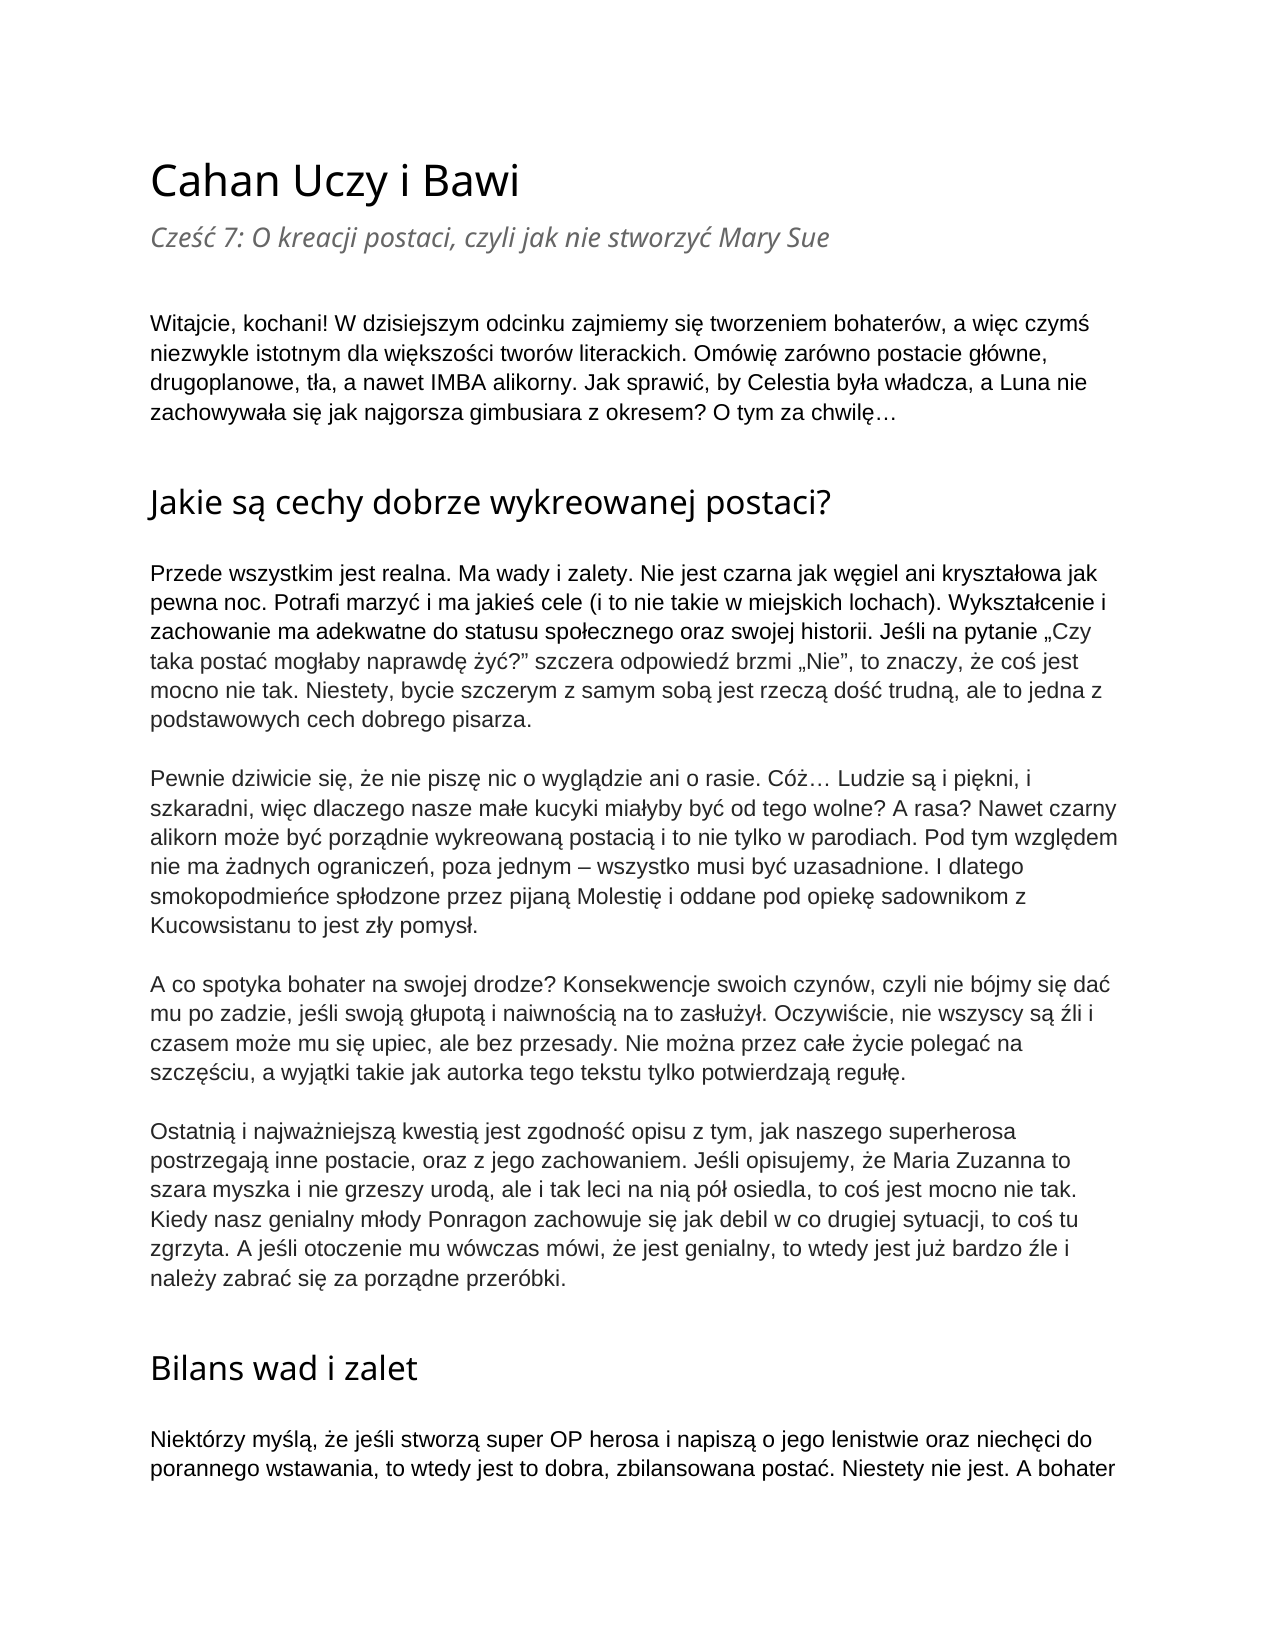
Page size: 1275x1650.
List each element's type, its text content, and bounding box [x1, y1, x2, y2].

text A co spotyka bohater na swojej drodze? Konsekwencje swoich czynów, czyli nie bójmy się dać mu po zadzie, jeśli swoją głupotą i naiwnością na to zasłużył. Oczywiście, nie wszyscy są źli i czasem może mu się upiec, ale bez przesady. Nie można przez całe życie polegać na szczęściu, a wyjątki takie jak autorka tego tekstu tylko potwierdzają regułę. [150, 972, 1125, 1085]
text Pewnie dziwicie się, że nie piszę nic o wyglądzie ani o rasie. Cóż… Ludzie są i piękni, i szkaradni, więc dlaczego nasze małe kucyki miałyby być od tego wolne? A rasa? Nawet czarny alikorn może być porządnie wykreowaną postacią i to nie tylko w parodiach. Pod tym względem nie ma żadnych ograniczeń, poza jednym – wszystko musi być uzasadnione. I dlatego smokopodmieńce spłodzone przez pijaną Molestię i oddane pod opiekę sadownikom z Kucowsistanu to jest zły pomysł. [150, 766, 1125, 938]
text Niektórzy myślą, że jeśli stworzą super OP herosa i napiszą o jego lenistwie oraz niechęci do porannego wstawania, to wtedy jest to dobra, zbilansowana postać. Niestety nie jest. A bohater [150, 1426, 1125, 1481]
subtitle Jakie są cechy dobrze wykreowanej postaci? [150, 479, 1125, 524]
text Ostatnią i najważniejszą kwestią jest zgodność opisu z tym, jak naszego superherosa postrzegają inne postacie, oraz z jego zachowaniem. Jeśli opisujemy, że Maria Zuzanna to szara myszka i nie grzeszy urodą, ale i tak leci na nią pół osiedla, to coś jest mocno nie tak. Kiedy nasz genialny młody Ponragon zachowuje się jak debil w co drugiej sytuacji, to coś tu zgrzyta. A jeśli otoczenie mu wówczas mówi, że jest genialny, to wtedy jest już bardzo źle i należy zabrać się za porządne przeróbki. [150, 1118, 1125, 1291]
subtitle Bilans wad i zalet [150, 1345, 1125, 1390]
title Cahan Uczy i Bawi [150, 150, 1125, 209]
subtitle Cześć 7: O kreacji postaci, czyli jak nie stworzyć Mary Sue [150, 218, 1125, 255]
text Przede wszystkim jest realna. Ma wady i zalety. Nie jest czarna jak węgiel ani kryształowa jak pewna noc. Potrafi marzyć i ma jakieś cele (i to nie takie w miejskich lochach). Wykształcenie i zachowanie ma adekwatne do statusu społecznego oraz swojej historii. Jeśli na pytanie „Czy taka postać mogłaby naprawdę żyć?” szczera odpowiedź brzmi „Nie”, to znaczy, że coś jest mocno nie tak. Niestety, bycie szczerym z samym sobą jest rzeczą dość trudną, ale to jedna z podstawowych cech dobrego pisarza. [150, 560, 1125, 733]
text Witajcie, kochani! W dzisiejszym odcinku zajmiemy się tworzeniem bohaterów, a więc czymś niezwykle istotnym dla większości tworów literackich. Omówię zarówno postacie główne, drugoplanowe, tła, a nawet IMBA alikorny. Jak sprawić, by Celestia była władcza, a Luna nie zachowywała się jak najgorsza gimbusiara z okresem? O tym za chwilę… [150, 311, 1125, 425]
